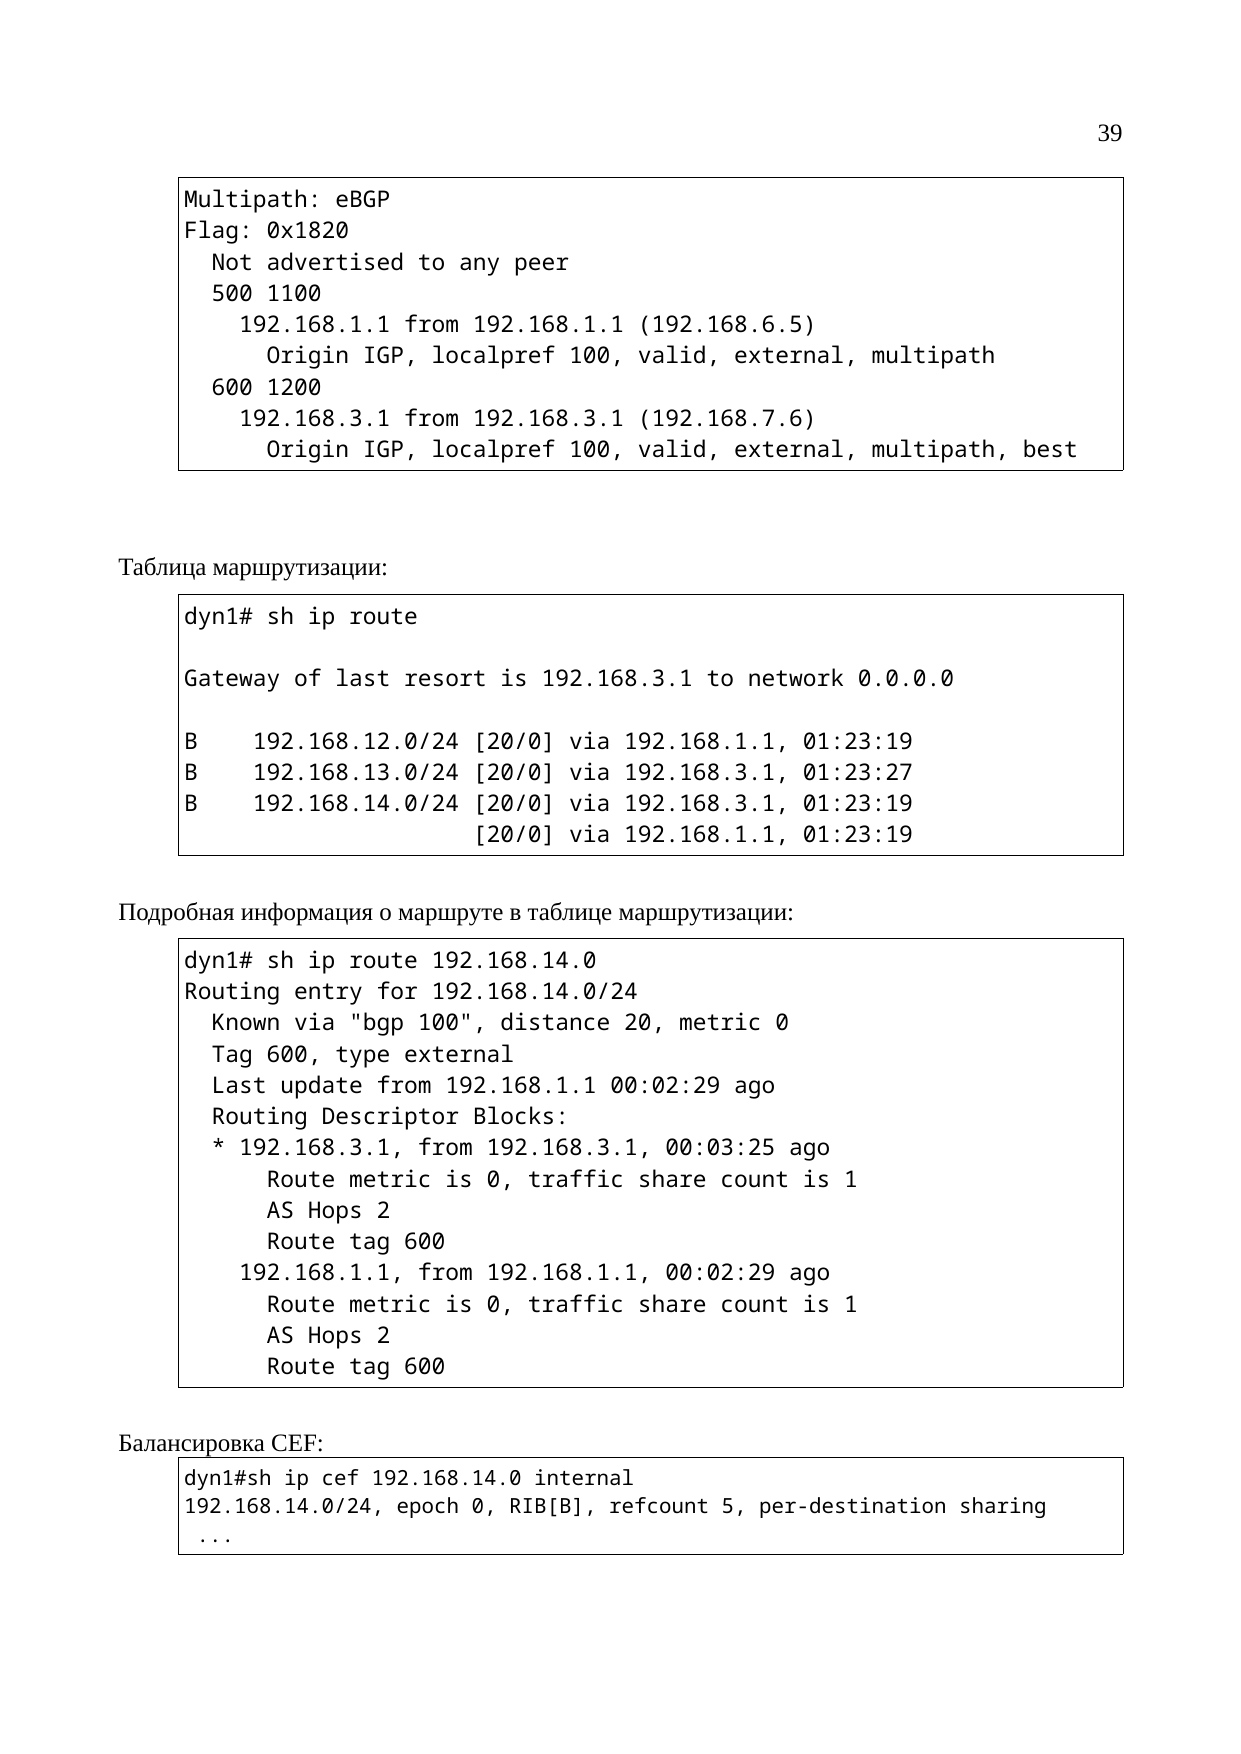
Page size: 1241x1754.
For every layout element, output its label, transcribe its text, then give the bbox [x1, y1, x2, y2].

table_header dyn1#sh ip cef 192.168.14.0 internal 192.168.14.0/24, epoch 0, RIB[B], refcount 5, per-destination sharing ... [179, 1458, 1123, 1554]
table_header dyn1# sh ip route 192.168.14.0 Routing entry for 192.168.14.0/24 Known via "bgp 100", distance 20, metric 0 Tag 600, type external Last update from 192.168.1.1 00:02:29 ago Routing Descriptor Blocks: * 192.168.3.1, from 192.168.3.1, 00:03:25 ago Route metric is 0, traffic share count is 1 AS Hops 2 Route tag 600 192.168.1.1, from 192.168.1.1, 00:02:29 ago Route metric is 0, traffic share count is 1 AS Hops 2 Route tag 600 [179, 939, 1123, 1387]
table_header dyn1# sh ip route Gateway of last resort is 192.168.3.1 to network 0.0.0.0 B 192.168.12.0/24 [20/0] via 192.168.1.1, 01:23:19 B 192.168.13.0/24 [20/0] via 192.168.3.1, 01:23:27 B 192.168.14.0/24 [20/0] via 192.168.3.1, 01:23:19 [20/0] via 192.168.1.1, 01:23:19 [179, 595, 1123, 855]
text Таблица маршрутизации: [118, 552, 1122, 581]
text Балансировка CEF: [118, 1428, 1122, 1457]
table_header Multipath: eBGP Flag: 0x1820 Not advertised to any peer 500 1100 192.168.1.1 from 192.168.1.1 (192.168.6.5) Origin IGP, localpref 100, valid, external, multipath 600 1200 192.168.3.1 from 192.168.3.1 (192.168.7.6) Origin IGP, localpref 100, valid, external, multipath, best [179, 178, 1123, 470]
text Подробная информация о маршруте в таблице маршрутизации: [118, 897, 1122, 925]
